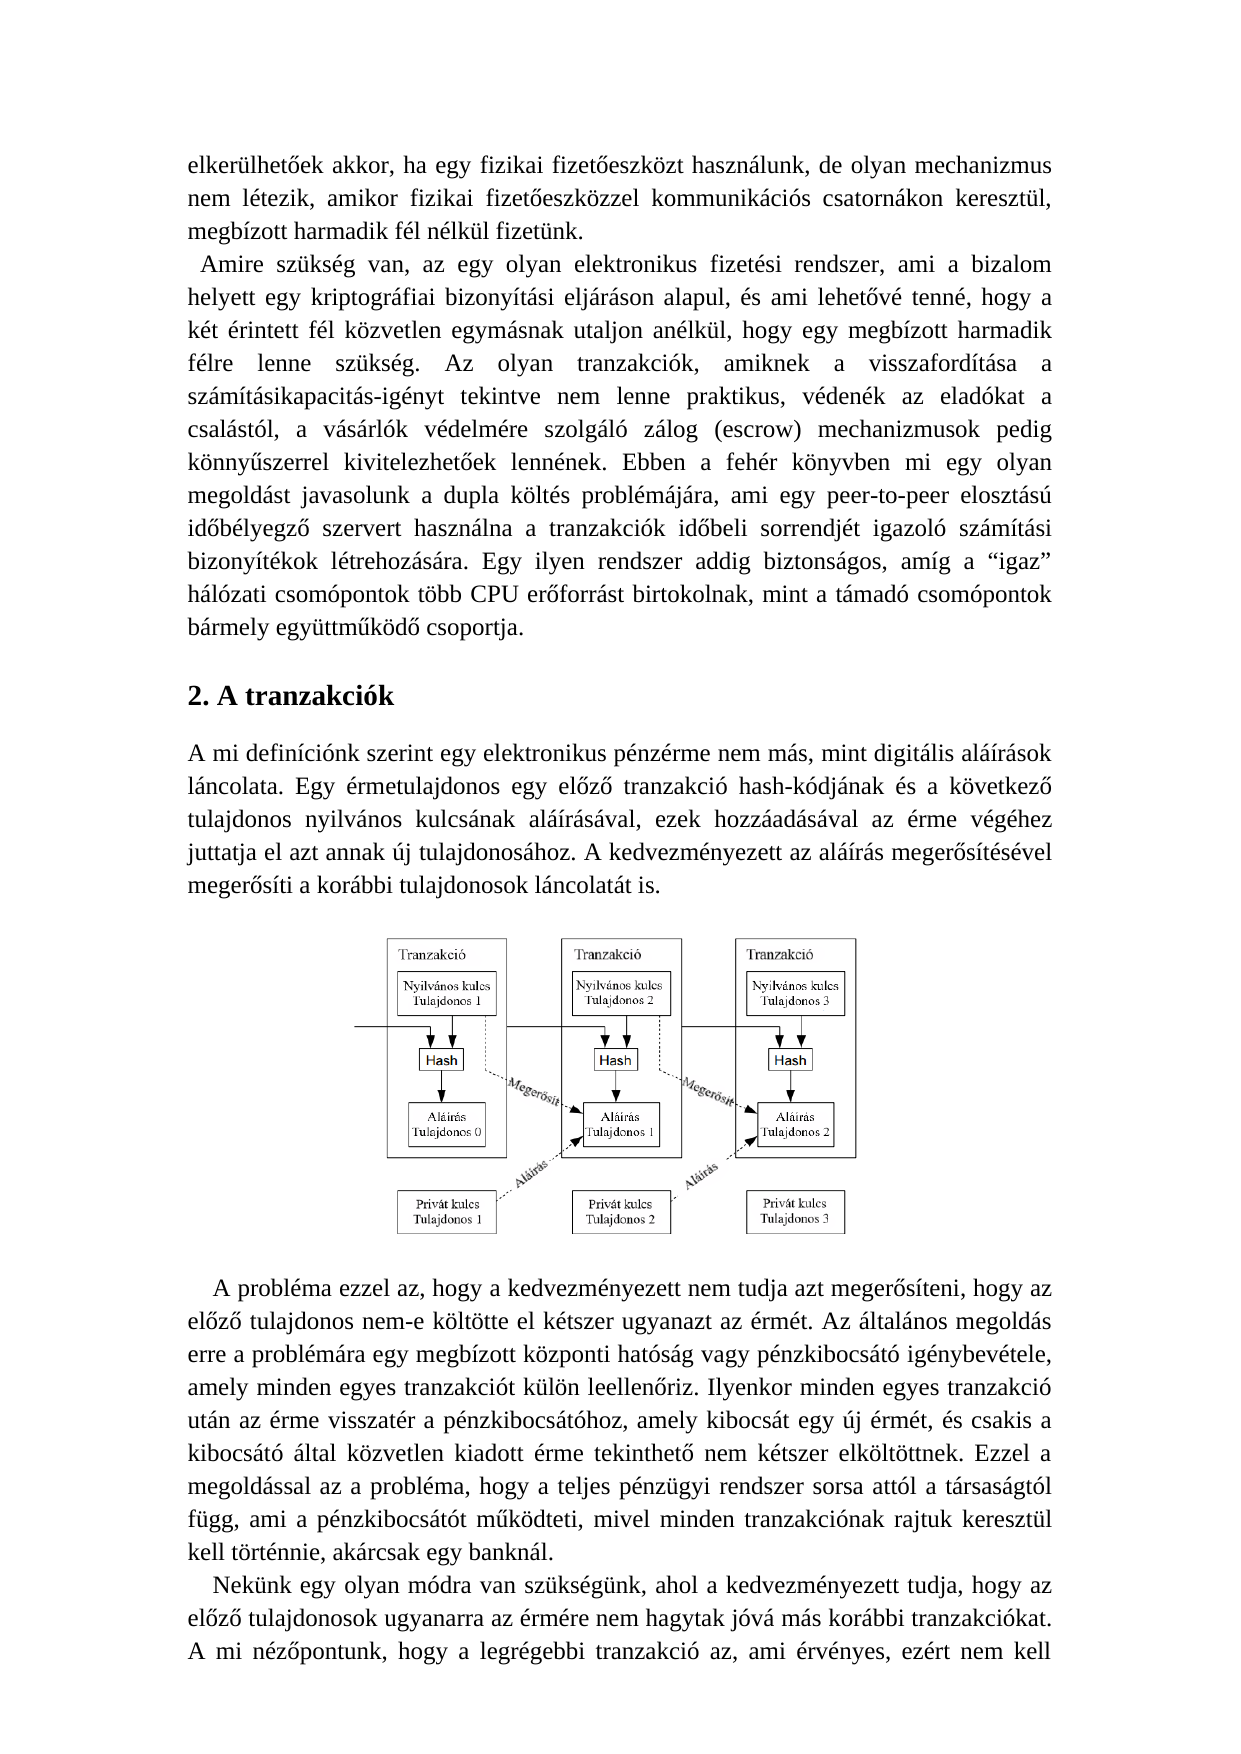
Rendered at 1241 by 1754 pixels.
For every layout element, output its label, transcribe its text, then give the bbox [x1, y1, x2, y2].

text Amire szükség van, az egy olyan elektronikus fizetési rendszer, ami a bizalom helyett egy kriptográfiai bizonyítási eljáráson alapul, és ami lehetővé tenné, hogy a két érintett fél közvetlen egymásnak utaljon anélkül, hogy egy megbízott harmadik félre lenne szükség. Az olyan tranzakciók, amiknek a visszafordítása a számításikapacitás-igényt tekintve nem lenne praktikus, védenék az eladókat a csalástól, a vásárlók védelmére szolgáló zálog (escrow) mechanizmusok pedig könnyűszerrel kivitelezhetőek lennének. Ebben a fehér könyvben mi egy olyan megoldást javasolunk a dupla költés problémájára, ami egy peer-to-peer elosztású időbélyegző szervert használna a tranzakciók időbeli sorrendjét igazoló számítási bizonyítékok létrehozására. Egy ilyen rendszer addig biztonságos, amíg a “igaz” hálózati csomópontok több CPU erőforrást birtokolnak, mint a támadó csomópontok bármely együttműködő csoportja. [187, 249, 1053, 641]
list A tranzakciók [187, 678, 1053, 712]
picture [346, 923, 895, 1249]
text A mi definíciónk szerint egy elektronikus pénzérme nem más, mint digitális aláírások láncolata. Egy érmetulajdonos egy előző tranzakció hash-kódjának és a következő tulajdonos nyilvános kulcsának aláírásával, ezek hozzáadásával az érme végéhez juttatja el azt annak új tulajdonosához. A kedvezményezett az aláírás megerősítésével megerősíti a korábbi tulajdonosok láncolatát is. [187, 738, 1053, 898]
text A probléma ezzel az, hogy a kedvezményezett nem tudja azt megerősíteni, hogy az előző tulajdonos nem-e költötte el kétszer ugyanazt az érmét. Az általános megoldás erre a problémára egy megbízott központi hatóság vagy pénzkibocsátó igénybevétele, amely minden egyes tranzakciót külön leellenőriz. Ilyenkor minden egyes tranzakció után az érme visszatér a pénzkibocsátóhoz, amely kibocsát egy új érmét, és csakis a kibocsátó által közvetlen kiadott érme tekinthető nem kétszer elköltöttnek. Ezzel a megoldással az a probléma, hogy a teljes pénzügyi rendszer sorsa attól a társaságtól függ, ami a pénzkibocsátót működteti, mivel minden tranzakciónak rajtuk keresztül kell történnie, akárcsak egy banknál. [187, 1273, 1053, 1566]
text Nekünk egy olyan módra van szükségünk, ahol a kedvezményezett tudja, hogy az előző tulajdonosok ugyanarra az érmére nem hagytak jóvá más korábbi tranzakciókat. A mi nézőpontunk, hogy a legrégebbi tranzakció az, ami érvényes, ezért nem kell [187, 1570, 1053, 1665]
text elkerülhetőek akkor, ha egy fizikai fizetőeszközt használunk, de olyan mechanizmus nem létezik, amikor fizikai fizetőeszközzel kommunikációs csatornákon keresztül, megbízott harmadik fél nélkül fizetünk. [187, 150, 1053, 245]
